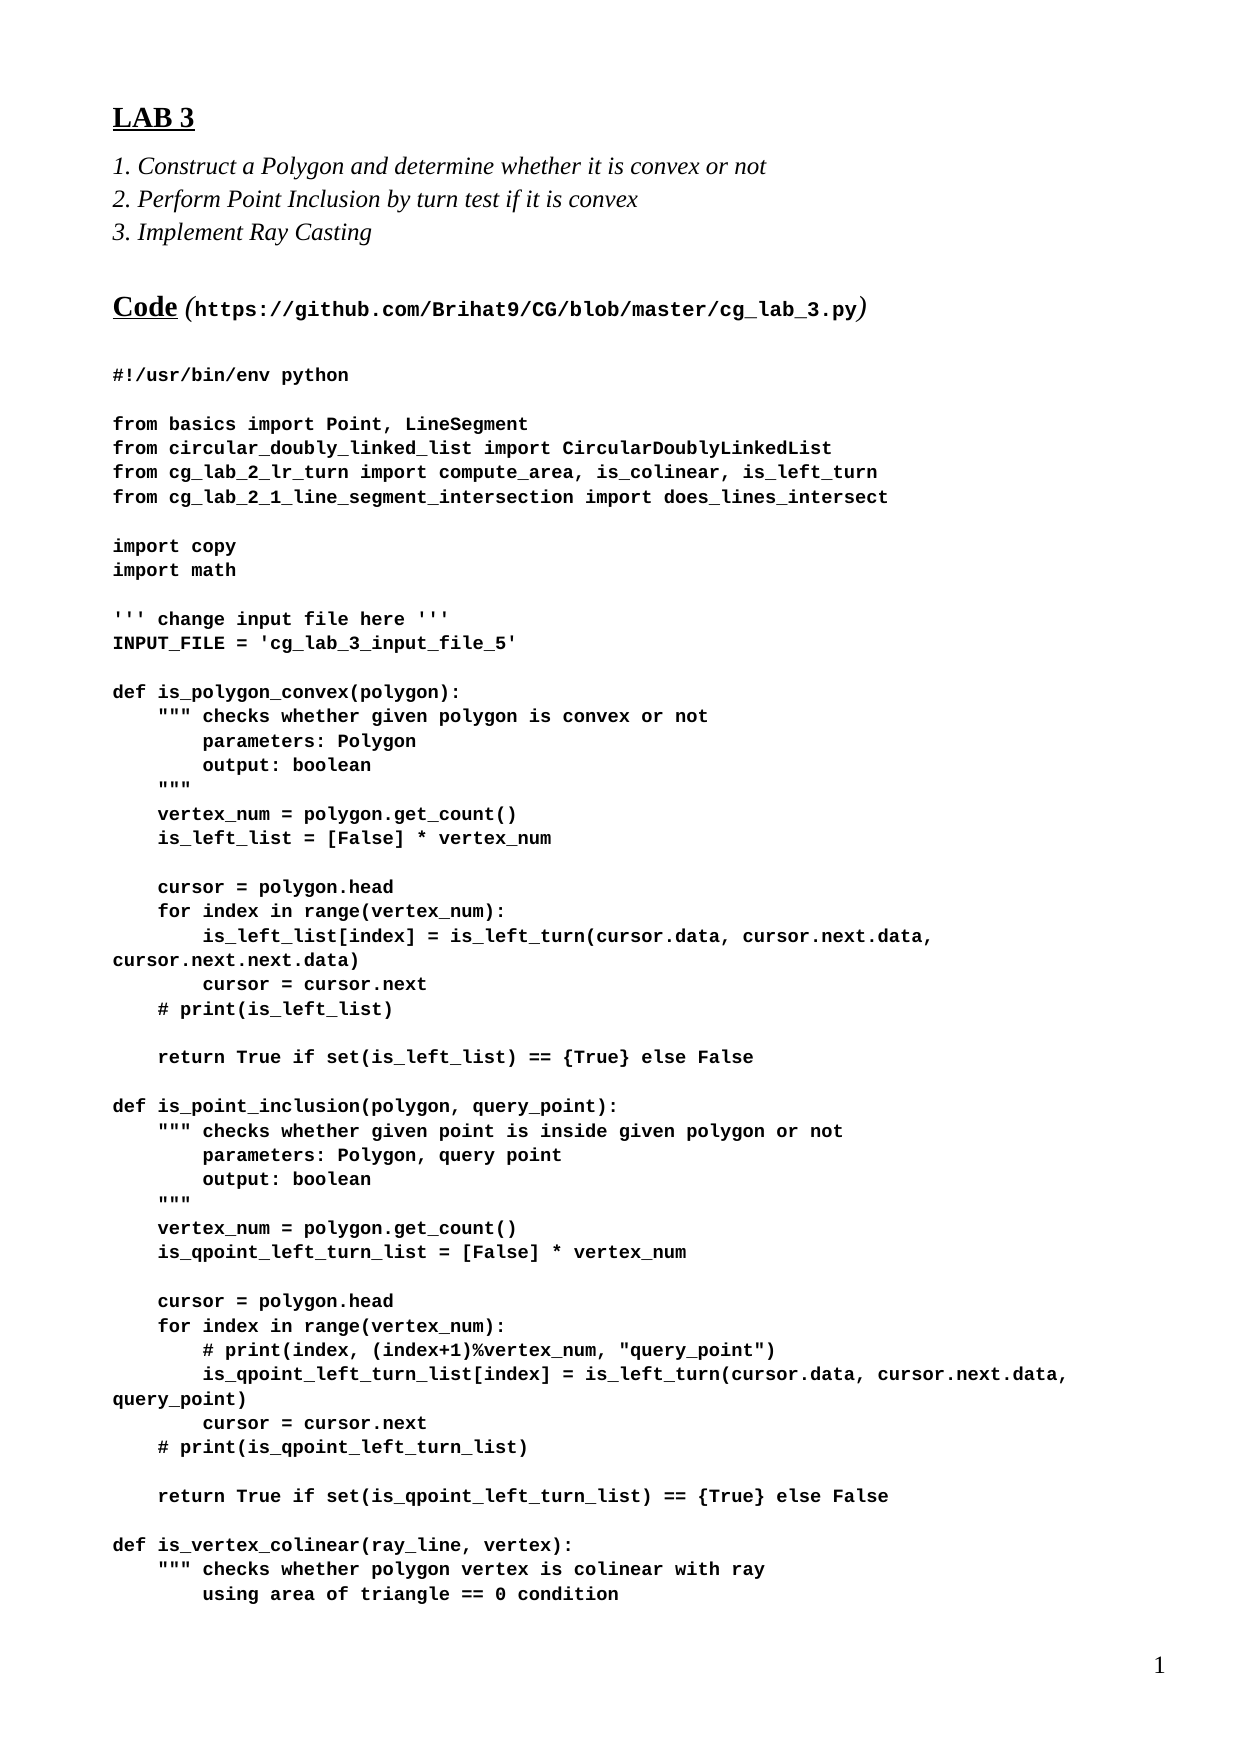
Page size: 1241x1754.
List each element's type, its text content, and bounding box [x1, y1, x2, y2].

text from circular_doubly_linked_list import CircularDoublyLinkedList [112, 439, 1166, 460]
text """ [112, 780, 1166, 801]
text is_qpoint_left_turn_list[index] = is_left_turn(cursor.data, cursor.next.data, query_point) [112, 1365, 1166, 1411]
text INPUT_FILE = 'cg_lab_3_input_file_5' [112, 634, 1166, 655]
text is_left_list = [False] * vertex_num [112, 829, 1166, 850]
text vertex_num = polygon.get_count() [112, 1219, 1166, 1240]
text return True if set(is_qpoint_left_turn_list) == {True} else False [112, 1487, 1166, 1508]
text for index in range(vertex_num): [112, 902, 1166, 923]
text for index in range(vertex_num): [112, 1316, 1166, 1338]
text is_left_list[index] = is_left_turn(cursor.data, cursor.next.data, cursor.next.next.data) [112, 926, 1166, 972]
text #!/usr/bin/env python [112, 366, 1166, 387]
text Code (https://github.com/Brihat9/CG/blob/master/cg_lab_3.py) [112, 289, 1166, 322]
text def is_vertex_colinear(ray_line, vertex): [112, 1536, 1166, 1557]
text 3. Implement Ray Casting [112, 217, 1166, 246]
text import copy [112, 536, 1166, 558]
text return True if set(is_left_list) == {True} else False [112, 1048, 1166, 1069]
text def is_polygon_convex(polygon): [112, 683, 1166, 704]
text cursor = cursor.next [112, 975, 1166, 996]
text output: boolean [112, 1170, 1166, 1191]
text # print(index, (index+1)%vertex_num, "query_point") [112, 1341, 1166, 1362]
text from cg_lab_2_lr_turn import compute_area, is_colinear, is_left_turn [112, 463, 1166, 484]
text """ checks whether given polygon is convex or not [112, 707, 1166, 728]
text parameters: Polygon, query point [112, 1146, 1166, 1167]
text vertex_num = polygon.get_count() [112, 804, 1166, 826]
text output: boolean [112, 756, 1166, 777]
text import math [112, 561, 1166, 582]
text ''' change input file here ''' [112, 609, 1166, 631]
text cursor = polygon.head [112, 1292, 1166, 1313]
text is_qpoint_left_turn_list = [False] * vertex_num [112, 1243, 1166, 1264]
text parameters: Polygon [112, 731, 1166, 753]
text def is_point_inclusion(polygon, query_point): [112, 1097, 1166, 1118]
text cursor = polygon.head [112, 878, 1166, 899]
text cursor = cursor.next [112, 1414, 1166, 1435]
text # print(is_left_list) [112, 999, 1166, 1021]
text """ [112, 1194, 1166, 1216]
subtitle LAB 3 [112, 100, 1166, 133]
text """ checks whether given point is inside given polygon or not [112, 1121, 1166, 1143]
text # print(is_qpoint_left_turn_list) [112, 1438, 1166, 1459]
text using area of triangle == 0 condition [112, 1584, 1166, 1606]
text """ checks whether polygon vertex is colinear with ray [112, 1560, 1166, 1581]
text 1. Construct a Polygon and determine whether it is convex or not [112, 151, 1166, 180]
text from cg_lab_2_1_line_segment_intersection import does_lines_intersect [112, 488, 1166, 509]
text from basics import Point, LineSegment [112, 414, 1166, 436]
text 2. Perform Point Inclusion by turn test if it is convex [112, 184, 1166, 213]
